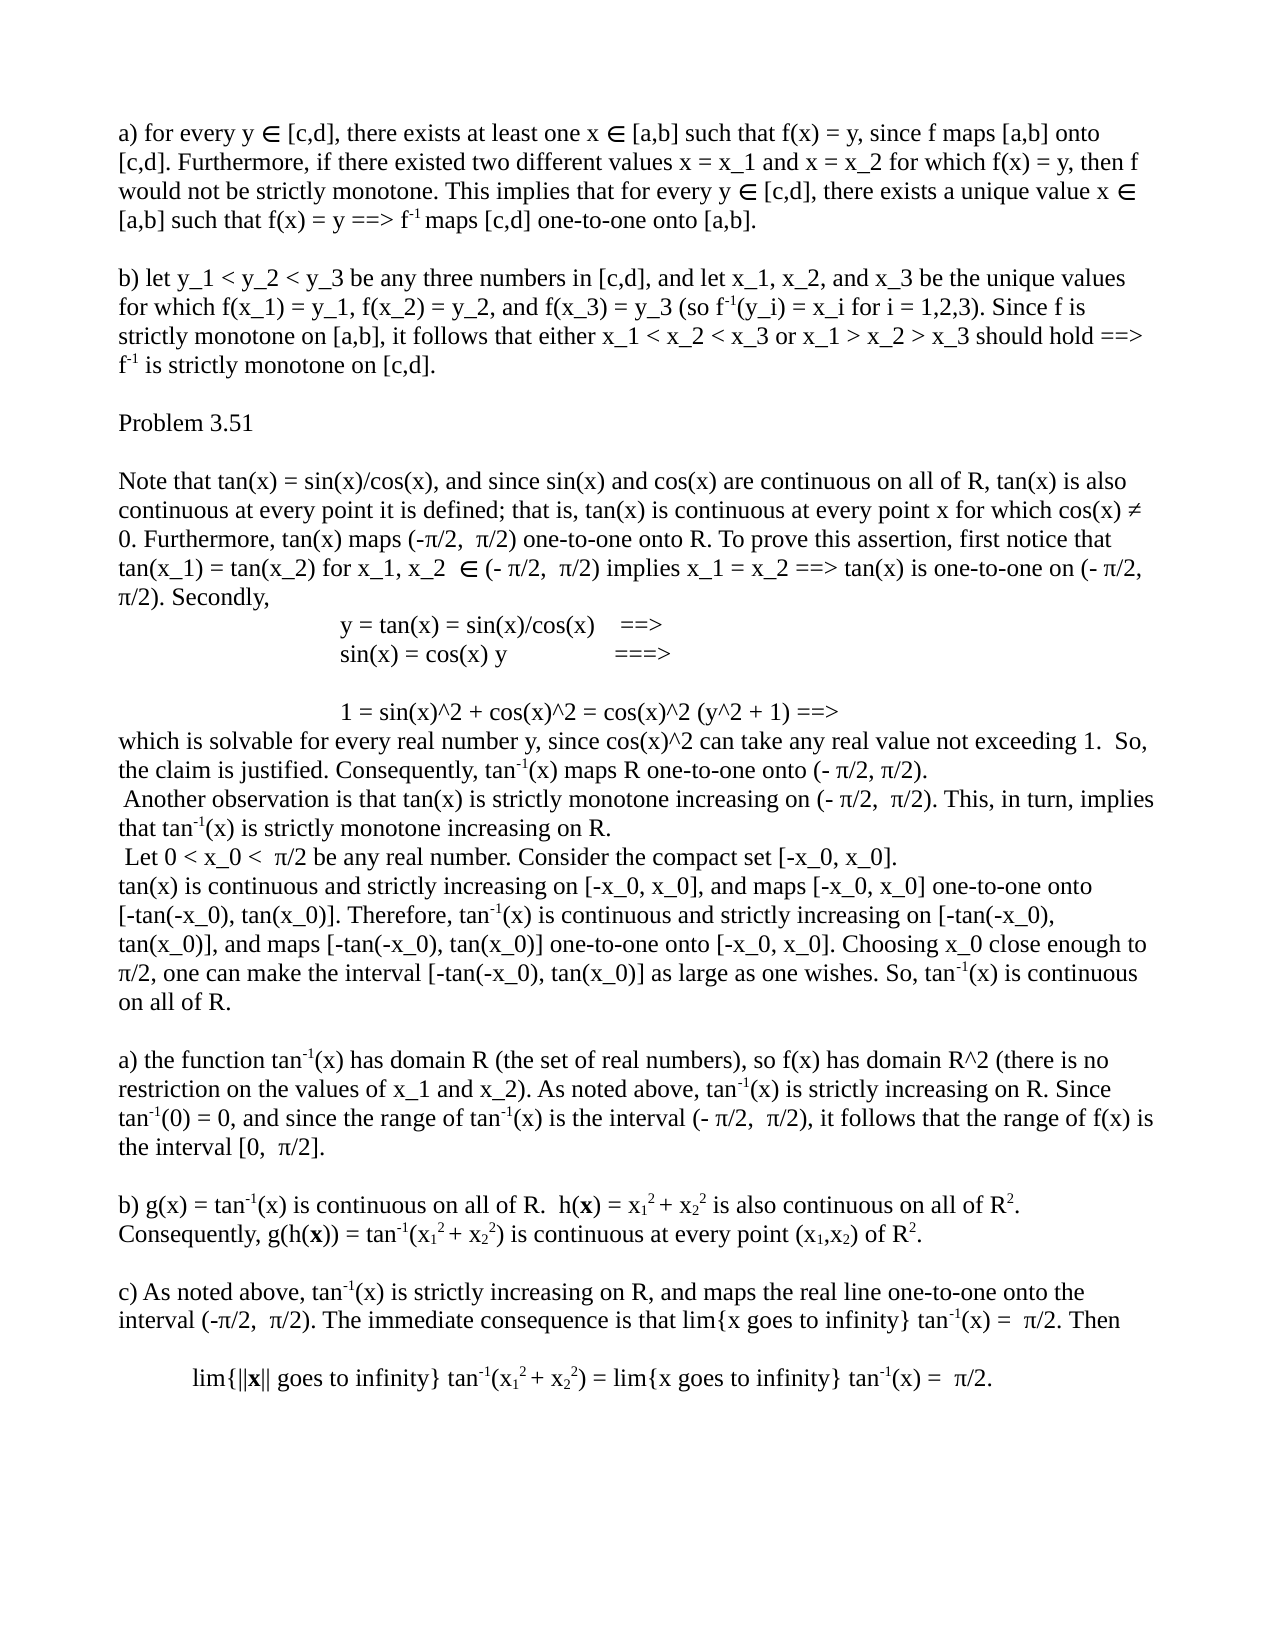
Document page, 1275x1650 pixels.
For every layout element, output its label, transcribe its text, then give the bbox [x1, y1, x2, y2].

text which is solvable for every real number y, since cos(x)^2 can take any real value not exceeding 1. So, the claim is justified. Consequently, tan-1(x) maps R one-to-one onto (- π/2, π/2). [118, 726, 1157, 784]
text b) let y_1 < y_2 < y_3 be any three numbers in [c,d], and let x_1, x_2, and x_3 be the unique values for which f(x_1) = y_1, f(x_2) = y_2, and f(x_3) = y_3 (so f-1(y_i) = x_i for i = 1,2,3). Since f is strictly monotone on [a,b], it follows that either x_1 < x_2 < x_3 or x_1 > x_2 > x_3 should hold ==> f-1 is strictly monotone on [c,d]. [118, 263, 1157, 379]
text tan(x) is continuous and strictly increasing on [-x_0, x_0], and maps [-x_0, x_0] one-to-one onto [118, 871, 1157, 900]
text Problem 3.51 [118, 408, 1157, 437]
text lim{||x|| goes to infinity} tan-1(x12 + x22) = lim{x goes to infinity} tan-1(x) = π/2. [118, 1363, 1157, 1392]
text y = tan(x) = sin(x)/cos(x) ==> [118, 610, 1157, 639]
text Note that tan(x) = sin(x)/cos(x), and since sin(x) and cos(x) are continuous on all of R, tan(x) is also continuous at every point it is defined; that is, tan(x) is continuous at every point x for which cos(x) ≠ 0. Furthermore, tan(x) maps (-π/2, π/2) one-to-one onto R. To prove this assertion, first notice that tan(x_1) = tan(x_2) for x_1, x_2 ∈ (- π/2, π/2) implies x_1 = x_2 ==> tan(x) is one-to-one on (- π/2, π/2). Secondly, [118, 466, 1157, 610]
text 1 = sin(x)^2 + cos(x)^2 = cos(x)^2 (y^2 + 1) ==> [118, 697, 1157, 726]
text a) for every y ∈ [c,d], there exists at least one x ∈ [a,b] such that f(x) = y, since f maps [a,b] onto [c,d]. Furthermore, if there existed two different values x = x_1 and x = x_2 for which f(x) = y, then f would not be strictly monotone. This implies that for every y ∈ [c,d], there exists a unique value x ∈ [a,b] such that f(x) = y ==> f-1 maps [c,d] one-to-one onto [a,b]. [118, 118, 1157, 234]
text sin(x) = cos(x) y ===> [118, 639, 1157, 668]
text a) the function tan-1(x) has domain R (the set of real numbers), so f(x) has domain R^2 (there is no restriction on the values of x_1 and x_2). As noted above, tan-1(x) is strictly increasing on R. Since [118, 1045, 1157, 1103]
text Let 0 < x_0 < π/2 be any real number. Consider the compact set [-x_0, x_0]. [118, 842, 1157, 871]
text c) As noted above, tan-1(x) is strictly increasing on R, and maps the real line one-to-one onto the interval (-π/2, π/2). The immediate consequence is that lim{x goes to infinity} tan-1(x) = π/2. Then [118, 1276, 1157, 1334]
text tan-1(0) = 0, and since the range of tan-1(x) is the interval (- π/2, π/2), it follows that the range of f(x) is the interval [0, π/2]. [118, 1103, 1157, 1161]
text Another observation is that tan(x) is strictly monotone increasing on (- π/2, π/2). This, in turn, implies that tan-1(x) is strictly monotone increasing on R. [118, 784, 1157, 842]
text b) g(x) = tan-1(x) is continuous on all of R. h(x) = x12 + x22 is also continuous on all of R2. Consequently, g(h(x)) = tan-1(x12 + x22) is continuous at every point (x1,x2) of R2. [118, 1189, 1157, 1247]
text [-tan(-x_0), tan(x_0)]. Therefore, tan-1(x) is continuous and strictly increasing on [-tan(-x_0), tan(x_0)], and maps [-tan(-x_0), tan(x_0)] one-to-one onto [-x_0, x_0]. Choosing x_0 close enough to π/2, one can make the interval [-tan(-x_0), tan(x_0)] as large as one wishes. So, tan-1(x) is continuous on all of R. [118, 900, 1157, 1016]
